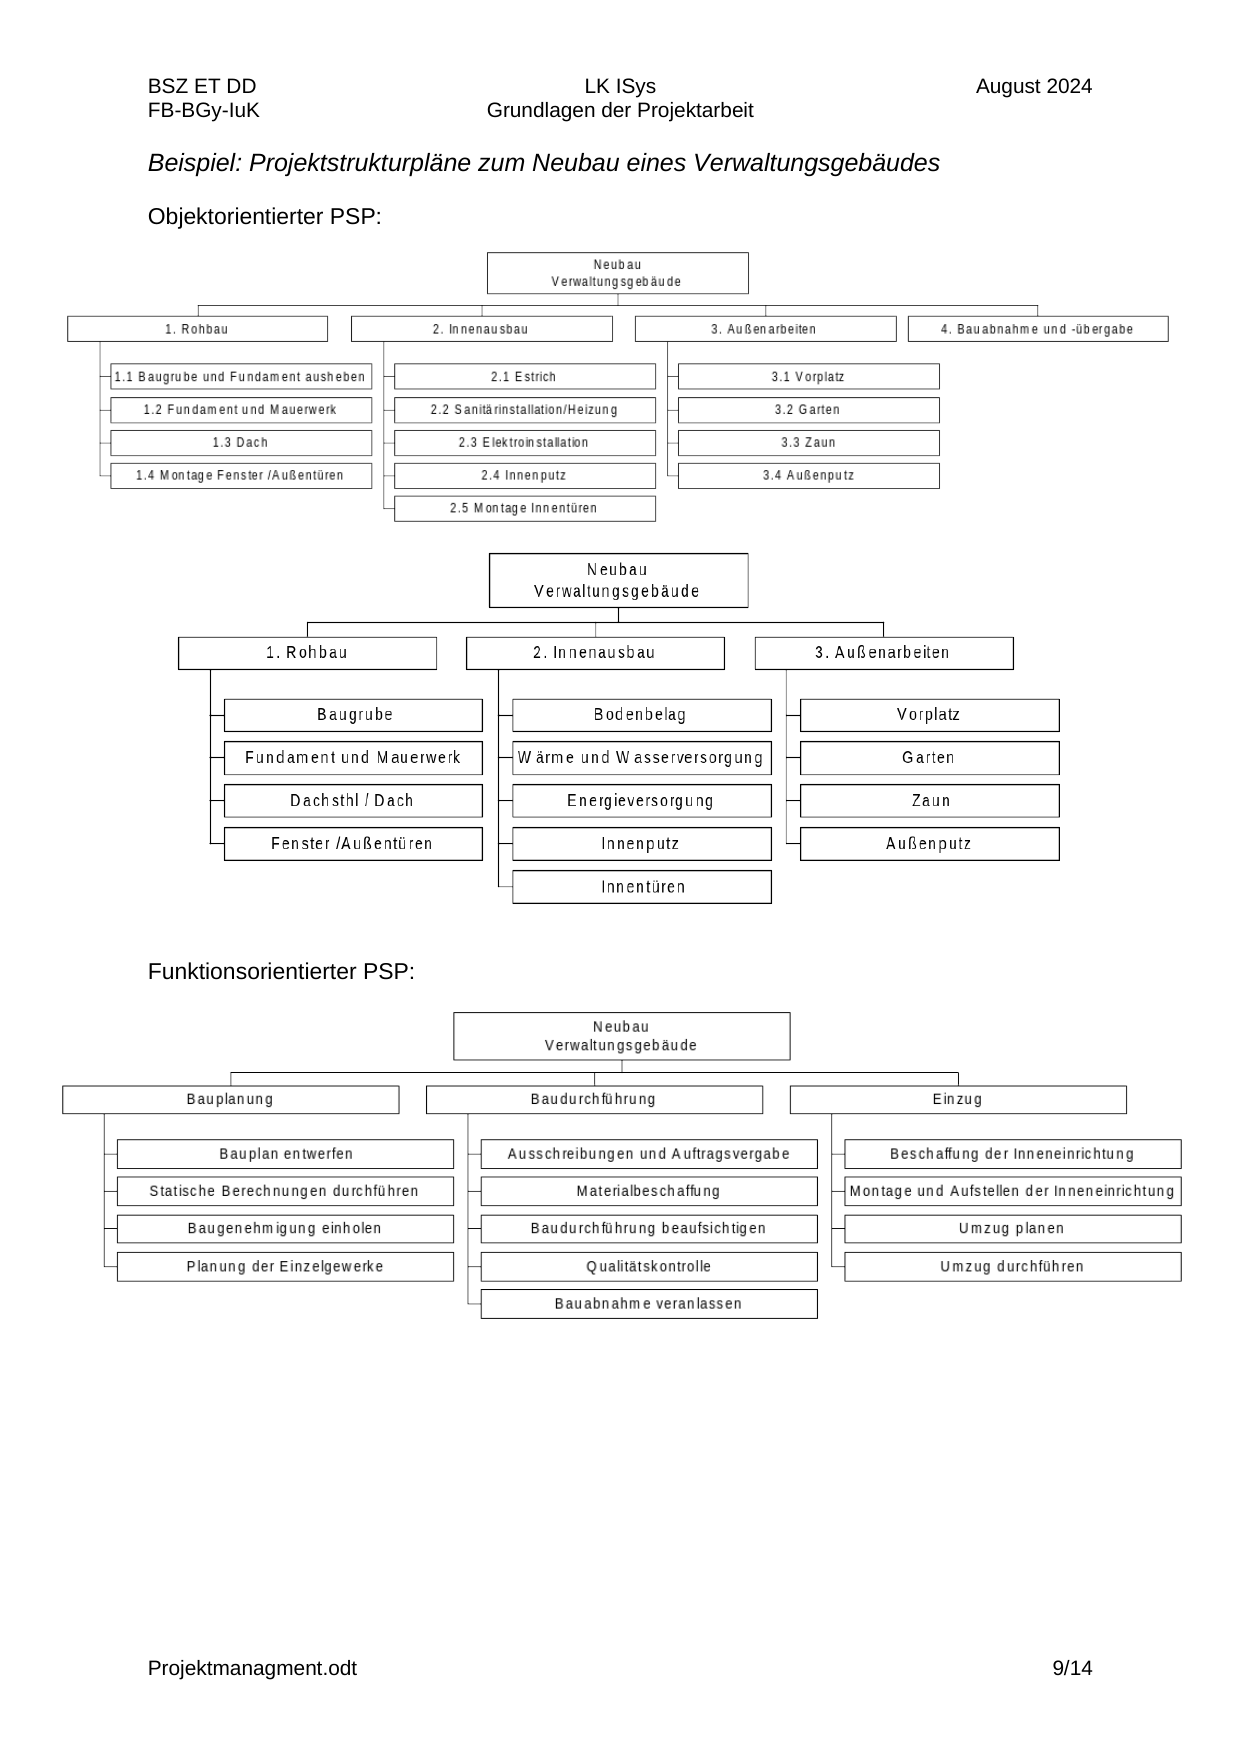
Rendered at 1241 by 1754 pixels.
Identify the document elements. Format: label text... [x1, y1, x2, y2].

text Objektorientierter PSP: [148, 203, 1092, 229]
text Beispiel: Projektstrukturpläne zum Neubau eines Verwaltungsgebäudes [148, 148, 1092, 176]
text Funktionsorientierter PSP: [148, 958, 1092, 984]
